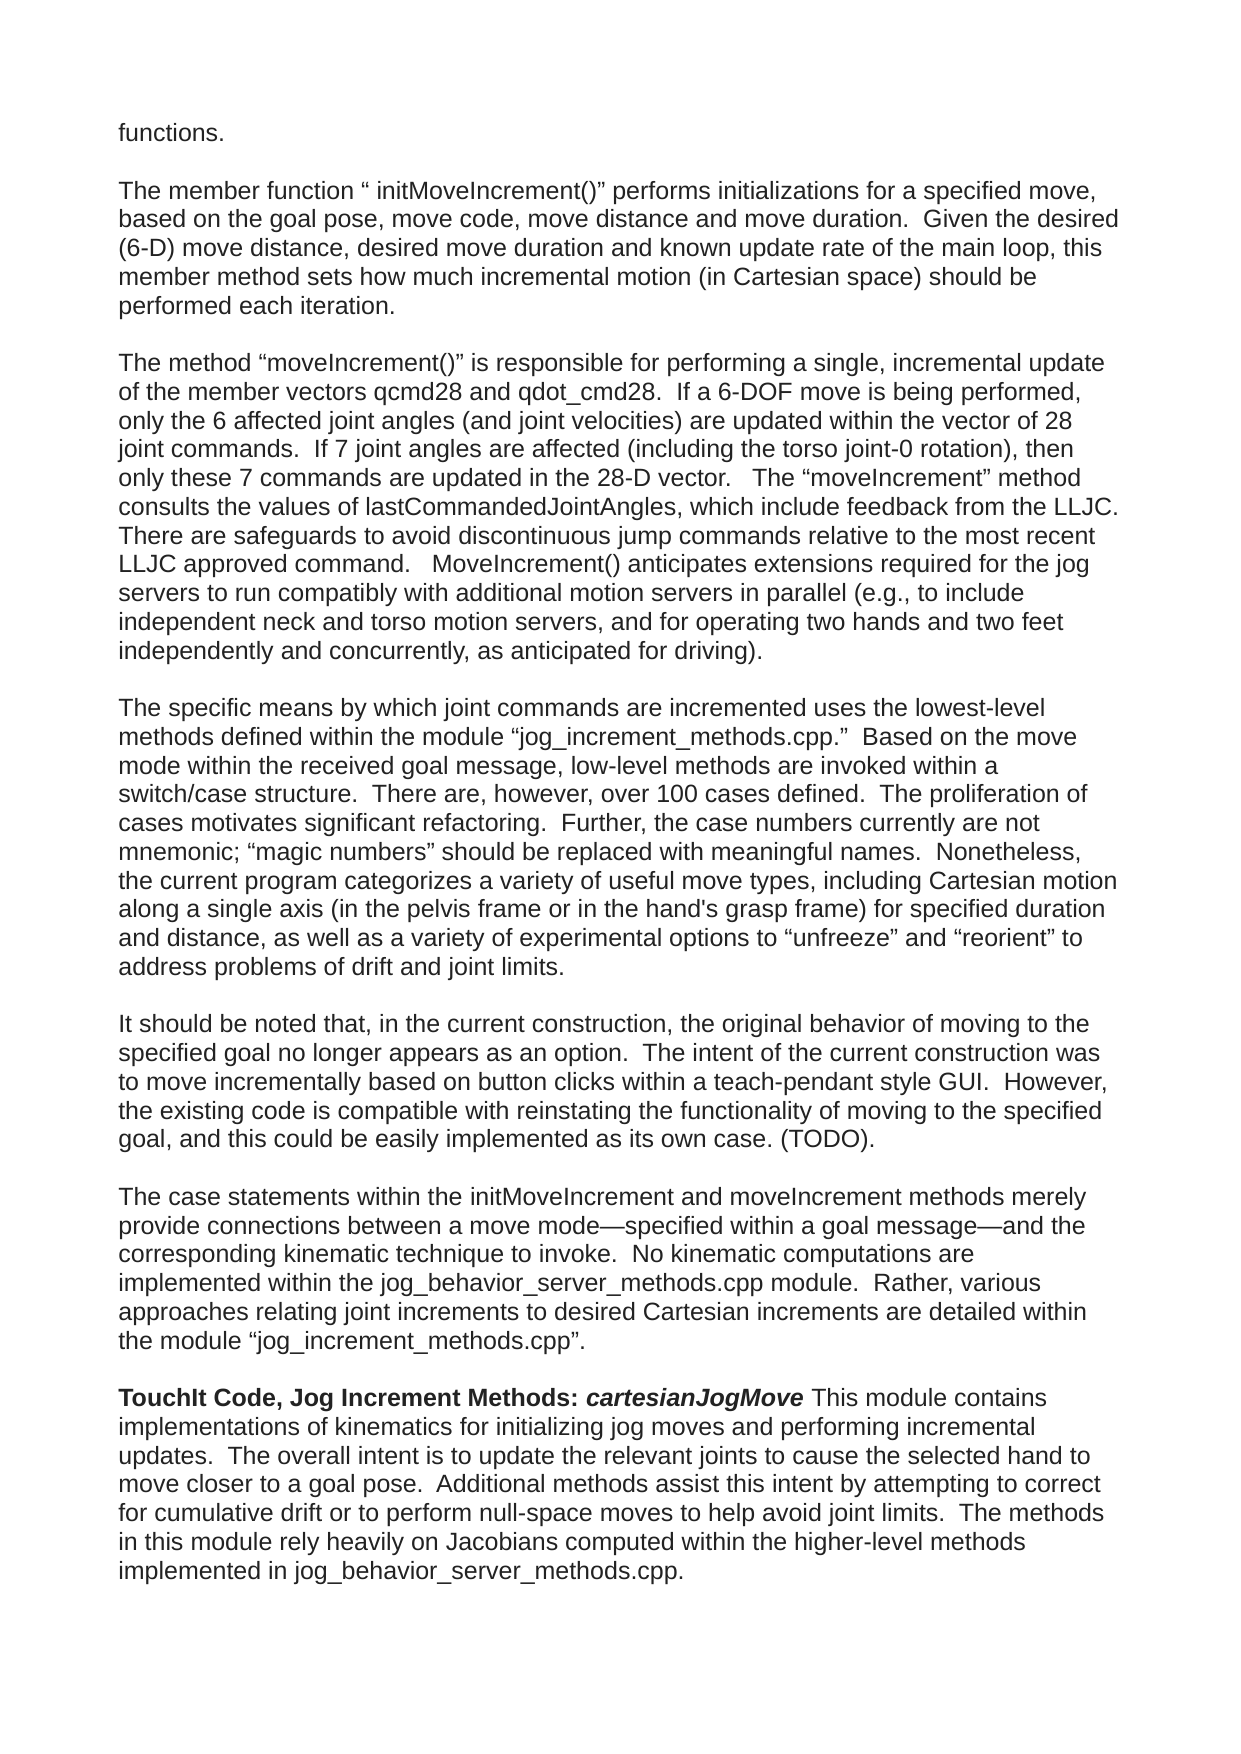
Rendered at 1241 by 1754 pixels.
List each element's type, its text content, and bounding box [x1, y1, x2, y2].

text The method “moveIncrement()” is responsible for performing a single, incremental update of the member vectors qcmd28 and qdot_cmd28. If a 6-DOF move is being performed, only the 6 affected joint angles (and joint velocities) are updated within the vector of 28 joint commands. If 7 joint angles are affected (including the torso joint-0 rotation), then only these 7 commands are updated in the 28-D vector. The “moveIncrement” method consults the values of lastCommandedJointAngles, which include feedback from the LLJC. There are safeguards to avoid discontinuous jump commands relative to the most recent LLJC approved command. MoveIncrement() anticipates extensions required for the jog servers to run compatibly with additional motion servers in parallel (e.g., to include independent neck and torso motion servers, and for operating two hands and two feet independently and concurrently, as anticipated for driving). [118, 348, 1122, 664]
text The member function “ initMoveIncrement()” performs initializations for a specified move, based on the goal pose, move code, move distance and move duration. Given the desired (6-D) move distance, desired move duration and known update rate of the main loop, this member method sets how much incremental motion (in Cartesian space) should be performed each iteration. [118, 176, 1122, 319]
text The case statements within the initMoveIncrement and moveIncrement methods merely provide connections between a move mode—specified within a goal message—and the corresponding kinematic technique to invoke. No kinematic computations are implemented within the jog_behavior_server_methods.cpp module. Rather, various approaches relating joint increments to desired Cartesian increments are detailed within the module “jog_increment_methods.cpp”. [118, 1182, 1122, 1354]
text It should be noted that, in the current construction, the original behavior of moving to the specified goal no longer appears as an option. The intent of the current construction was to move incrementally based on button clicks within a teach-pendant style GUI. However, the existing code is compatible with reinstating the functionality of moving to the specified goal, and this could be easily implemented as its own case. (TODO). [118, 1009, 1122, 1153]
text functions. [118, 118, 1122, 147]
text The specific means by which joint commands are incremented uses the lowest-level methods defined within the module “jog_increment_methods.cpp.” Based on the move mode within the received goal message, low-level methods are invoked within a switch/case structure. There are, however, over 100 cases defined. The proliferation of cases motivates significant refactoring. Further, the case numbers currently are not mnemonic; “magic numbers” should be replaced with meaningful names. Nonetheless, the current program categorizes a variety of useful move types, including Cartesian motion along a single axis (in the pelvis frame or in the hand's grasp frame) for specified duration and distance, as well as a variety of experimental options to “unfreeze” and “reorient” to address problems of drift and joint limits. [118, 693, 1122, 981]
text TouchIt Code, Jog Increment Methods: cartesianJogMove This module contains implementations of kinematics for initializing jog moves and performing incremental updates. The overall intent is to update the relevant joints to cause the selected hand to move closer to a goal pose. Additional methods assist this intent by attempting to correct for cumulative drift or to perform null-space moves to help avoid joint limits. The methods in this module rely heavily on Jacobians computed within the higher-level methods implemented in jog_behavior_server_methods.cpp. [118, 1383, 1122, 1584]
